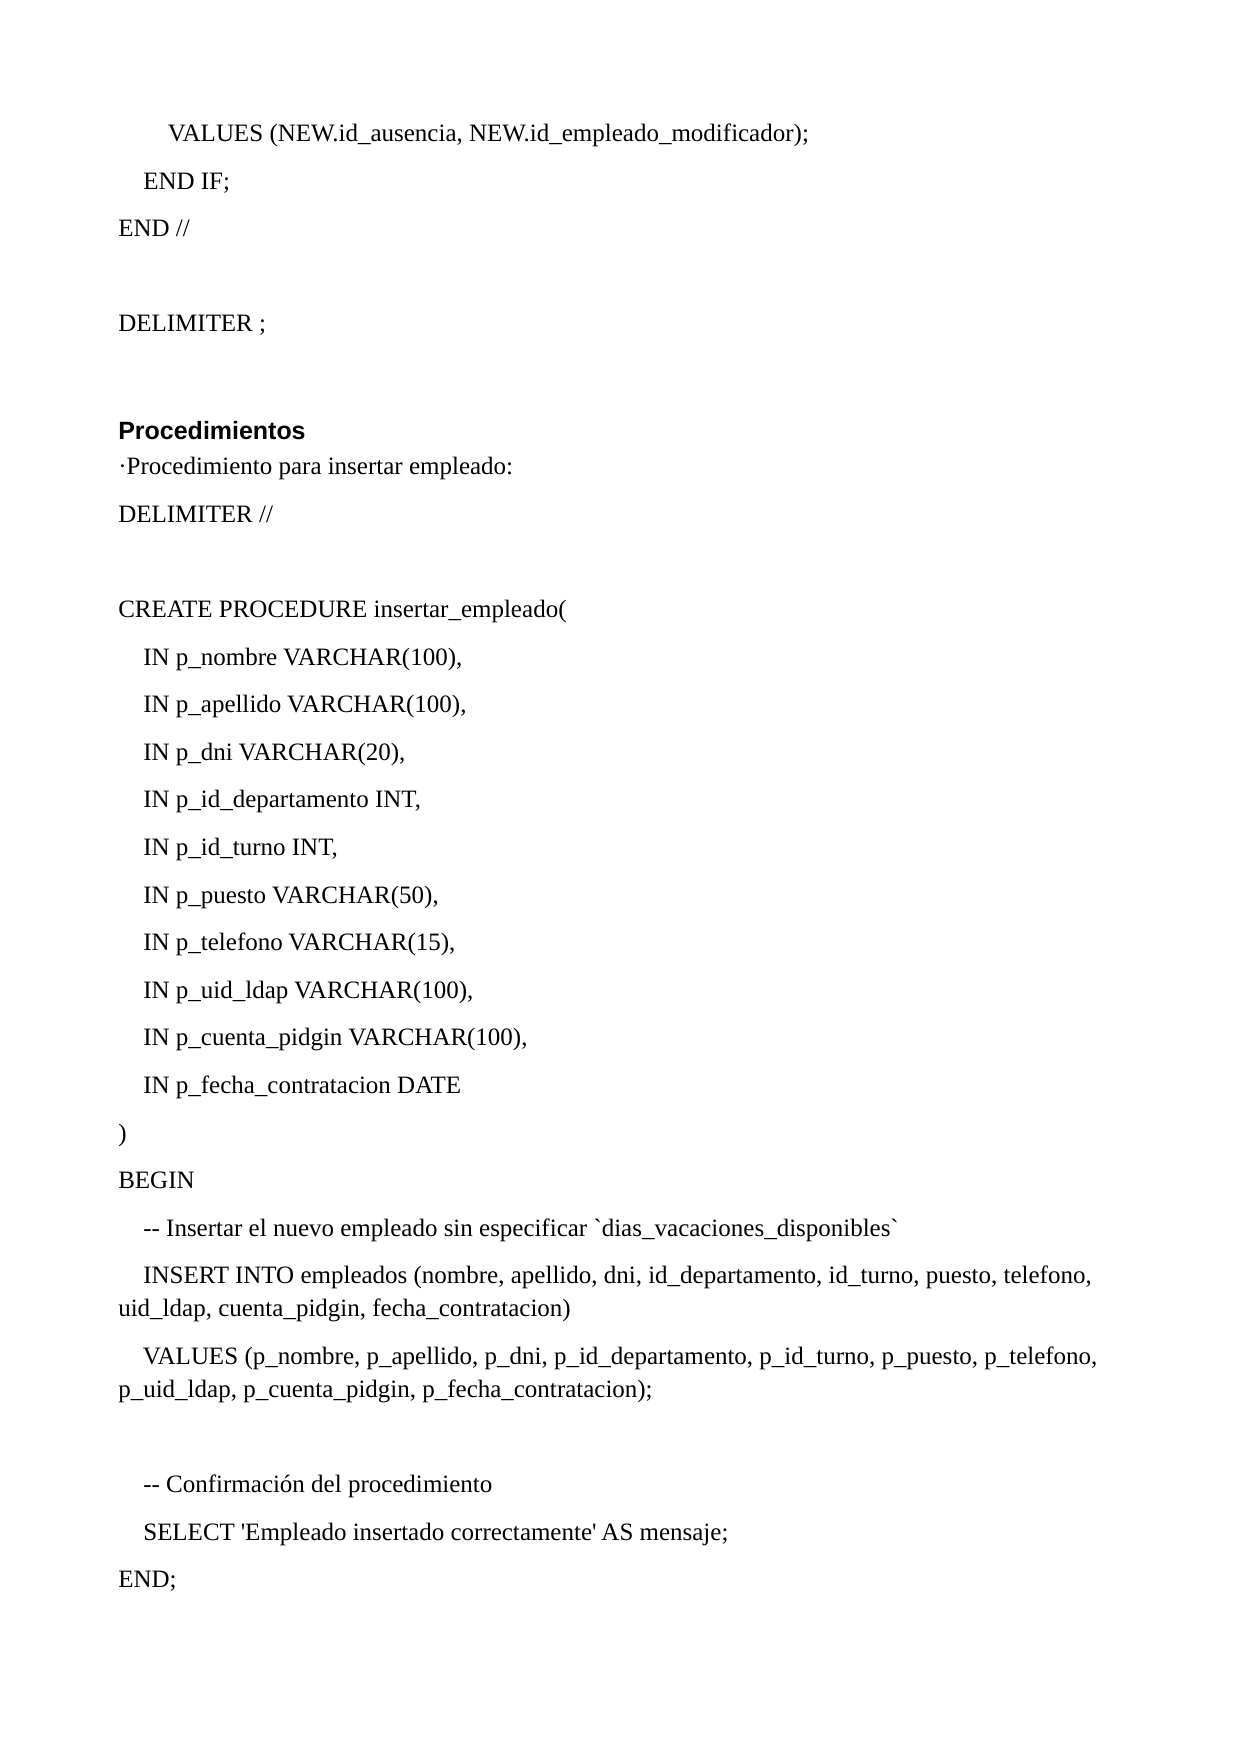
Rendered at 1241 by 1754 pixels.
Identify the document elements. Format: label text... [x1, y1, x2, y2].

text IN p_nombre VARCHAR(100), [118, 642, 1122, 670]
text END IF; [118, 166, 1122, 194]
text CREATE PROCEDURE insertar_empleado( [118, 594, 1122, 623]
text VALUES (p_nombre, p_apellido, p_dni, p_id_departamento, p_id_turno, p_puesto, p_telefono, p_uid_ldap, p_cuenta_pidgin, p_fecha_contratacion); [118, 1341, 1122, 1403]
text BEGIN [118, 1165, 1122, 1194]
text INSERT INTO empleados (nombre, apellido, dni, id_departamento, id_turno, puesto, telefono, uid_ldap, cuenta_pidgin, fecha_contratacion) [118, 1261, 1122, 1322]
text ·Procedimiento para insertar empleado: [118, 451, 1122, 480]
text DELIMITER // [118, 499, 1122, 528]
text ) [118, 1118, 1122, 1146]
text IN p_cuenta_pidgin VARCHAR(100), [118, 1022, 1122, 1051]
text IN p_puesto VARCHAR(50), [118, 880, 1122, 908]
text IN p_telefono VARCHAR(15), [118, 927, 1122, 956]
text IN p_dni VARCHAR(20), [118, 737, 1122, 766]
text IN p_id_turno INT, [118, 832, 1122, 861]
text -- Insertar el nuevo empleado sin especificar `dias_vacaciones_disponibles` [118, 1213, 1122, 1242]
text DELIMITER ; [118, 308, 1122, 337]
text IN p_fecha_contratacion DATE [118, 1070, 1122, 1099]
subtitle Procedimientos [118, 416, 1122, 445]
text END // [118, 213, 1122, 242]
text IN p_apellido VARCHAR(100), [118, 689, 1122, 718]
text IN p_uid_ldap VARCHAR(100), [118, 975, 1122, 1004]
text SELECT 'Empleado insertado correctamente' AS mensaje; [118, 1517, 1122, 1546]
text VALUES (NEW.id_ausencia, NEW.id_empleado_modificador); [118, 118, 1122, 147]
text IN p_id_departamento INT, [118, 784, 1122, 813]
text END; [118, 1564, 1122, 1593]
text -- Confirmación del procedimiento [118, 1469, 1122, 1498]
